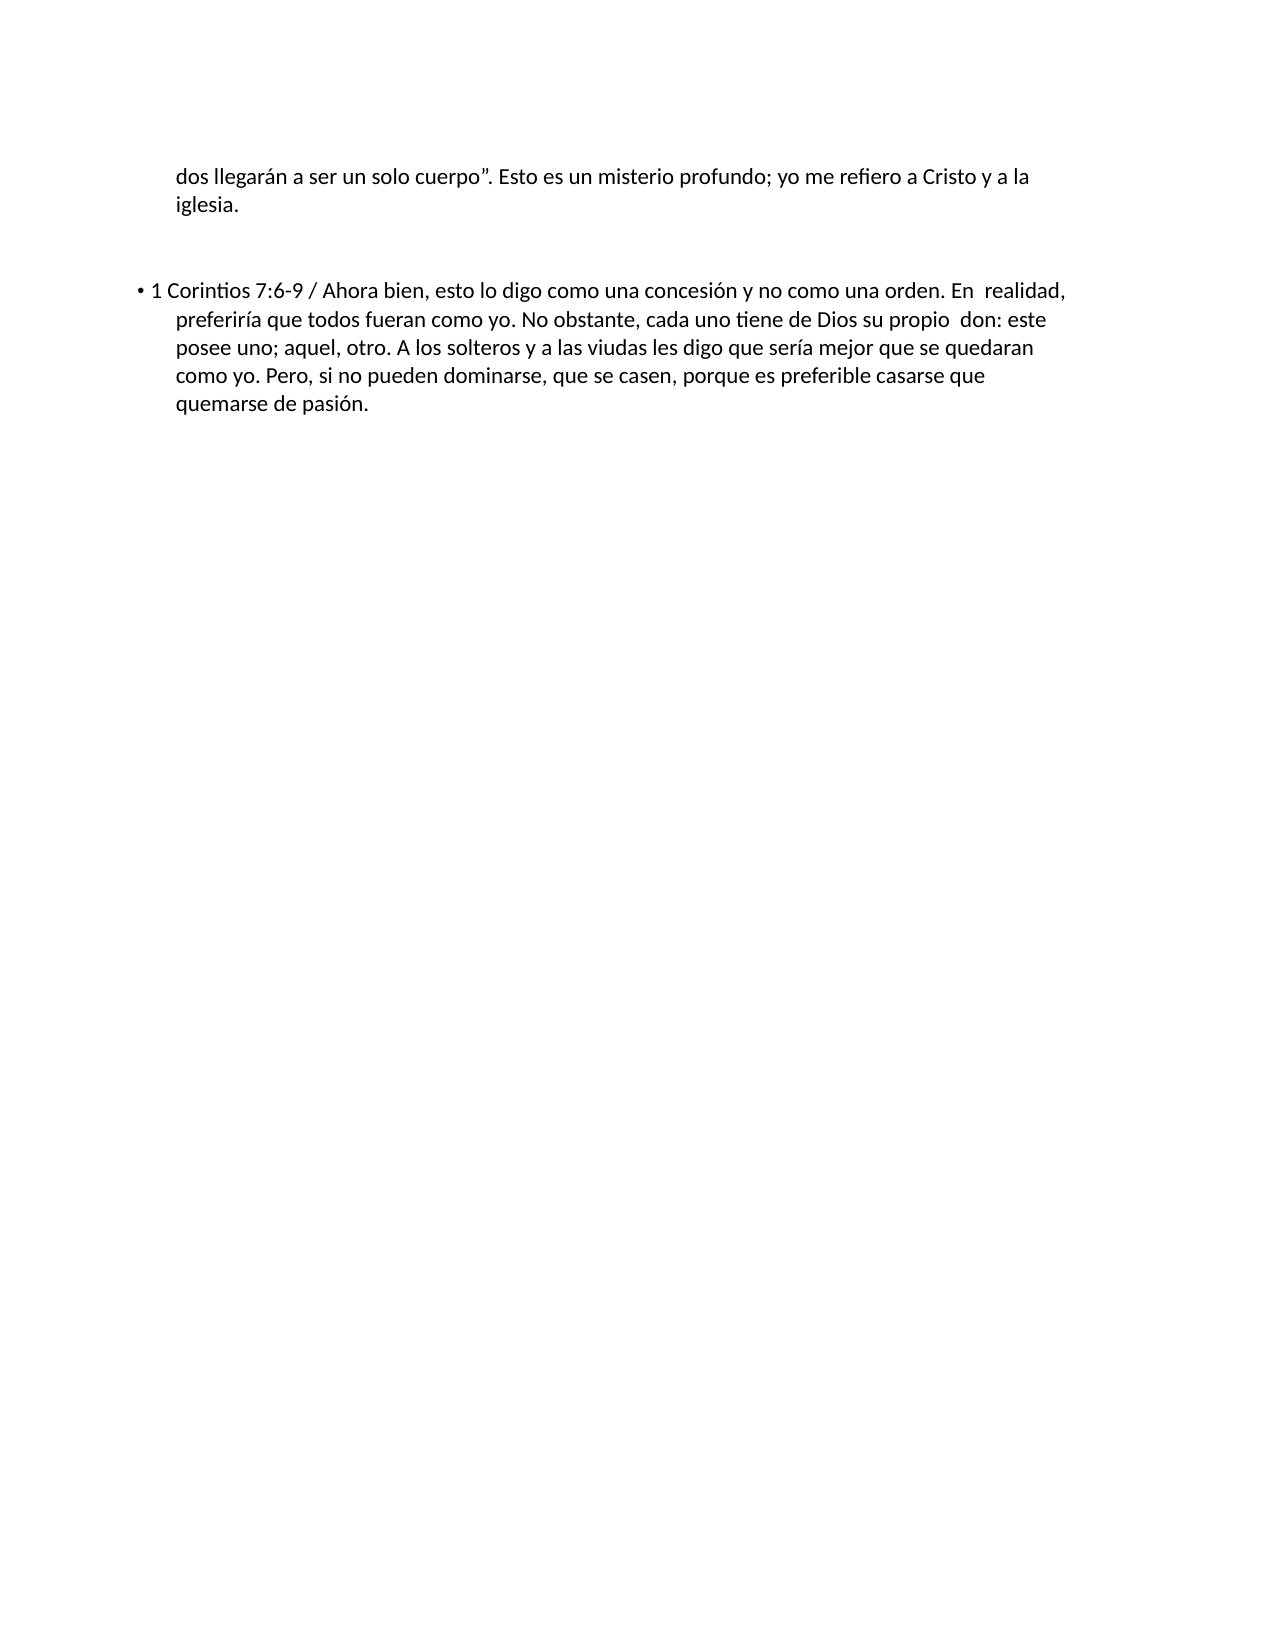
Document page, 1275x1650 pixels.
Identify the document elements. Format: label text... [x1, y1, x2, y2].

text • 1 Corintios 7:6-9 / Ahora bien, esto lo digo como una concesión y no como una orden. En realidad, preferiría que todos fueran como yo. No obstante, cada uno tiene de Dios su propio don: este posee uno; aquel, otro. A los solteros y a las viudas les digo que sería mejor que se quedaran como yo. Pero, si no pueden dominarse, que se casen, porque es preferible casarse que quemarse de pasión. [137, 277, 1088, 417]
text dos llegarán a ser un solo cuerpo”. Esto es un misterio profundo; yo me refiero a Cristo y a la iglesia. [137, 162, 1074, 218]
